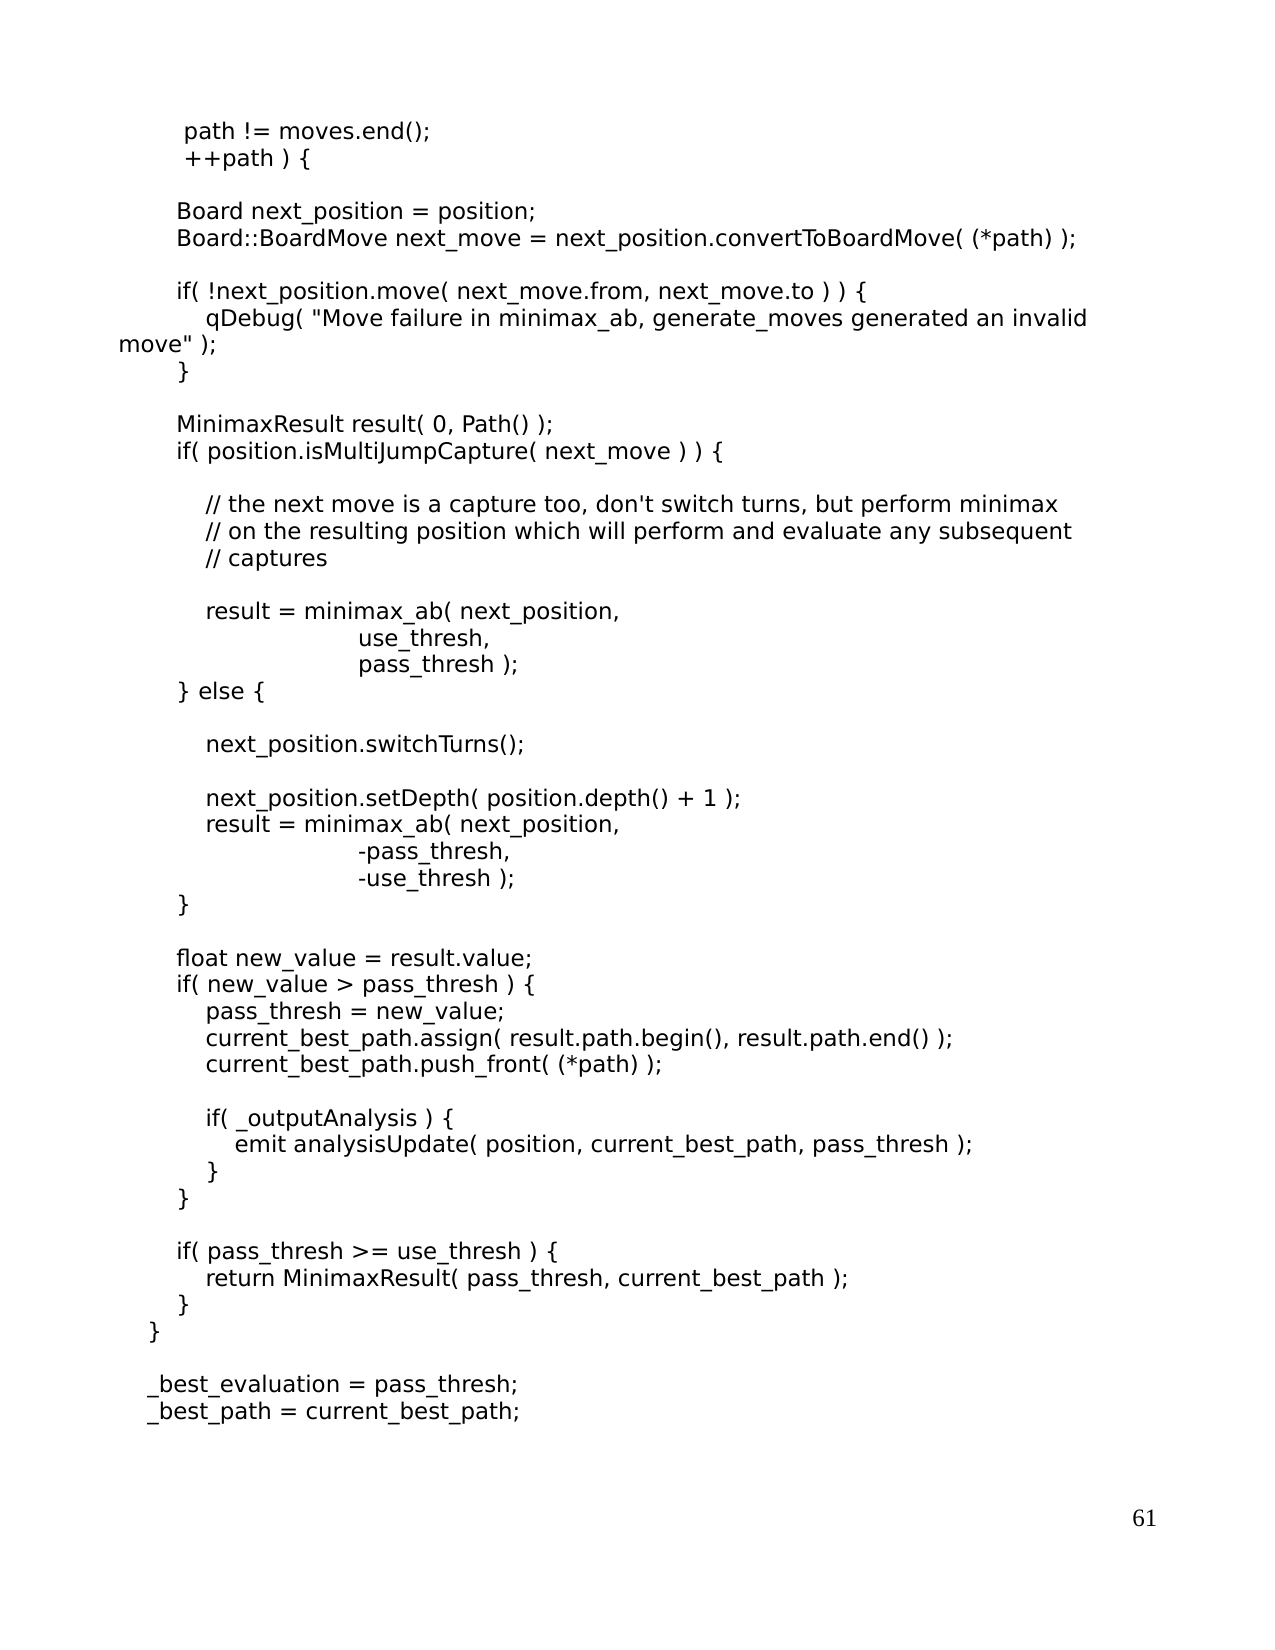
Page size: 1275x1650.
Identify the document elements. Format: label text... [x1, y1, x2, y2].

text emit analysisUpdate( position, current_best_path, pass_thresh ); [118, 1131, 1157, 1158]
text } [118, 1291, 1157, 1318]
text ++path ) { [118, 145, 1157, 171]
text if( pass_thresh >= use_thresh ) { [118, 1238, 1157, 1265]
text // on the resulting position which will perform and evaluate any subsequent [118, 518, 1157, 545]
text if( !next_position.move( next_move.from, next_move.to ) ) { [118, 278, 1157, 305]
text -pass_thresh, [118, 838, 1157, 865]
text next_position.switchTurns(); [118, 731, 1157, 758]
text if( new_value > pass_thresh ) { [118, 971, 1157, 998]
text _best_path = current_best_path; [118, 1398, 1157, 1425]
text result = minimax_ab( next_position, [118, 811, 1157, 838]
text if( position.isMultiJumpCapture( next_move ) ) { [118, 438, 1157, 465]
text MinimaxResult result( 0, Path() ); [118, 411, 1157, 438]
text _best_evaluation = pass_thresh; [118, 1371, 1157, 1398]
text // the next move is a capture too, don't switch turns, but perform minimax [118, 491, 1157, 518]
text } [118, 1318, 1157, 1345]
text Board::BoardMove next_move = next_position.convertToBoardMove( (*path) ); [118, 225, 1157, 251]
text next_position.setDepth( position.depth() + 1 ); [118, 785, 1157, 811]
text qDebug( "Move failure in minimax_ab, generate_moves generated an invalid move" ); [118, 305, 1157, 358]
text pass_thresh = new_value; [118, 998, 1157, 1025]
text path != moves.end(); [118, 118, 1157, 145]
text pass_thresh ); [118, 651, 1157, 678]
text result = minimax_ab( next_position, [118, 598, 1157, 625]
text } [118, 358, 1157, 385]
text // captures [118, 545, 1157, 571]
text } [118, 1185, 1157, 1211]
text current_best_path.assign( result.path.begin(), result.path.end() ); [118, 1025, 1157, 1051]
text } [118, 1158, 1157, 1185]
text } else { [118, 678, 1157, 705]
text current_best_path.push_front( (*path) ); [118, 1051, 1157, 1078]
text use_thresh, [118, 625, 1157, 651]
text } [118, 891, 1157, 918]
text float new_value = result.value; [118, 945, 1157, 971]
text return MinimaxResult( pass_thresh, current_best_path ); [118, 1265, 1157, 1291]
text if( _outputAnalysis ) { [118, 1105, 1157, 1131]
text Board next_position = position; [118, 198, 1157, 225]
text -use_thresh ); [118, 865, 1157, 891]
